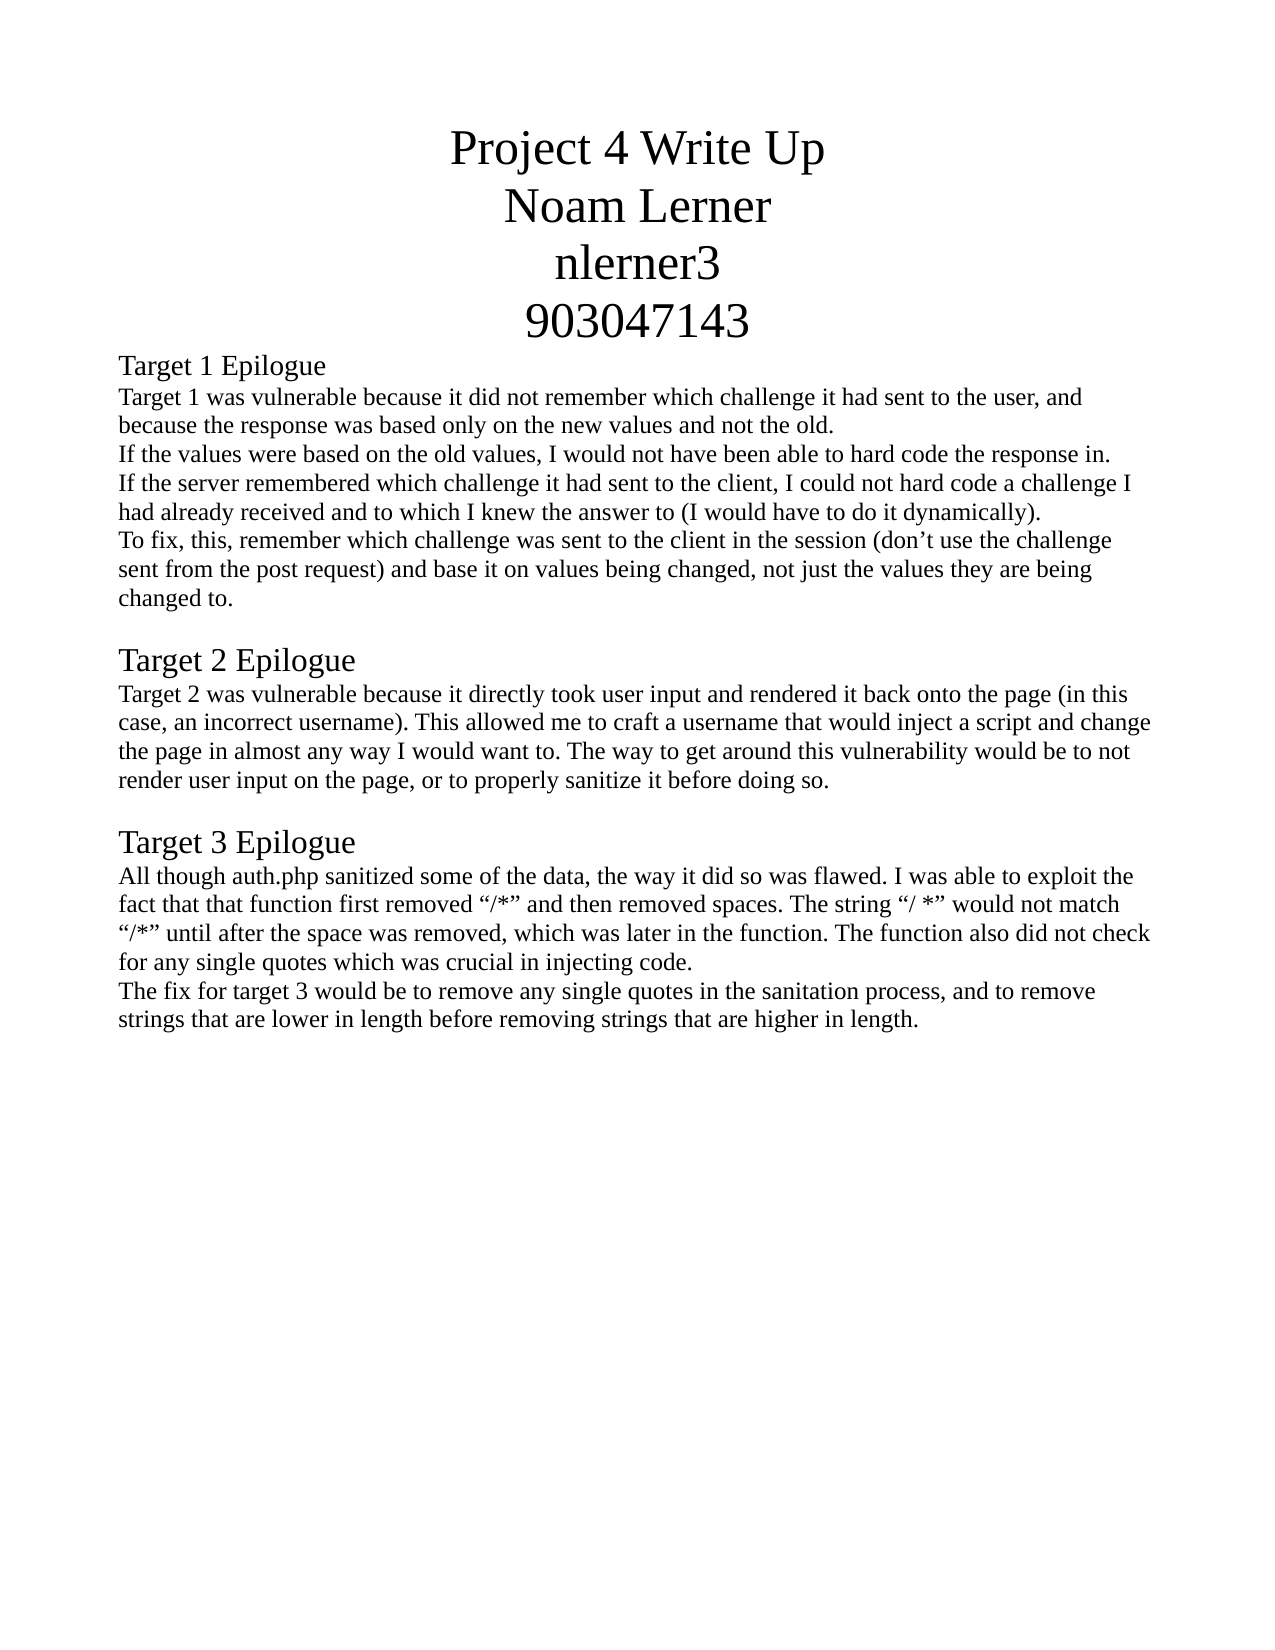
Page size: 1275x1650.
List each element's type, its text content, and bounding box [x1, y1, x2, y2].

text If the server remembered which challenge it had sent to the client, I could not hard code a challenge I had already received and to which I knew the answer to (I would have to do it dynamically). [118, 468, 1157, 525]
text Project 4 Write Up [118, 118, 1157, 176]
text All though auth.php sanitized some of the data, the way it did so was flawed. I was able to exploit the fact that that function first removed “/*” and then removed spaces. The string “/ *” would not match “/*” until after the space was removed, which was later in the function. The function also did not check for any single quotes which was crucial in injecting code. [118, 861, 1157, 976]
text Target 1 Epilogue [118, 348, 1157, 382]
text nlerner3 [118, 233, 1157, 291]
text Target 1 was vulnerable because it did not remember which challenge it had sent to the user, and because the response was based only on the new values and not the old. [118, 382, 1157, 439]
text The fix for target 3 would be to remove any single quotes in the sanitation process, and to remove strings that are lower in length before removing strings that are higher in length. [118, 976, 1157, 1033]
text If the values were based on the old values, I would not have been able to hard code the response in. [118, 439, 1157, 468]
text Noam Lerner [118, 176, 1157, 233]
text 903047143 [118, 291, 1157, 348]
text Target 3 Epilogue [118, 822, 1157, 861]
text Target 2 Epilogue [118, 640, 1157, 679]
text To fix, this, remember which challenge was sent to the client in the session (don’t use the challenge sent from the post request) and base it on values being changed, not just the values they are being changed to. [118, 525, 1157, 612]
text Target 2 was vulnerable because it directly took user input and rendered it back onto the page (in this case, an incorrect username). This allowed me to craft a username that would inject a script and change the page in almost any way I would want to. The way to get around this vulnerability would be to not render user input on the page, or to properly sanitize it before doing so. [118, 679, 1157, 794]
